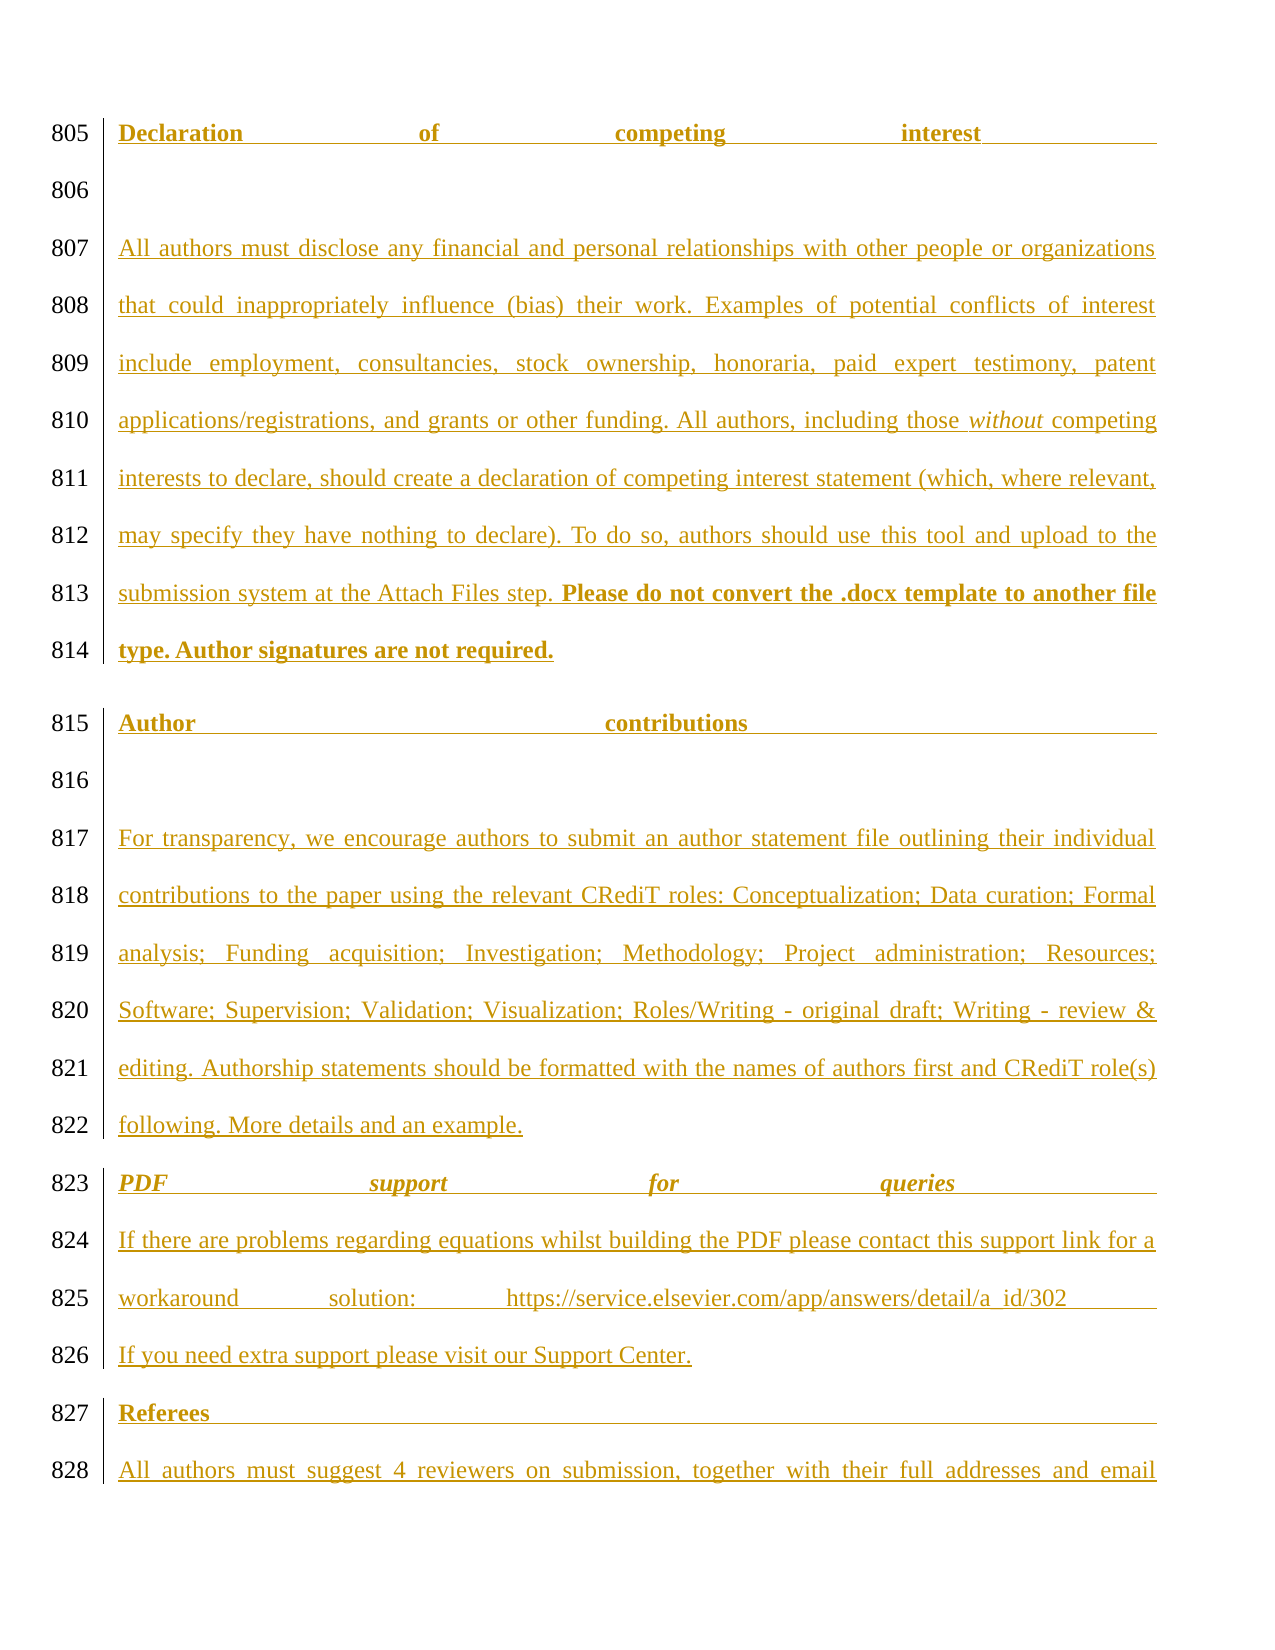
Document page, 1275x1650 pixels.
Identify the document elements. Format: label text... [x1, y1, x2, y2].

text PDF support for queries [118, 1168, 1157, 1193]
text If there are problems regarding equations whilst building the PDF please contact this support link for a workaround solution: https://service.elsevier.com/app/answers/detail/a_id/302 [118, 1194, 1157, 1308]
text If you need extra support please visit our Support Center. [118, 1309, 1157, 1369]
text All authors must suggest 4 reviewers on submission, together with their full addresses and email [118, 1424, 1157, 1480]
text interests to declare, should create a declaration of competing interest statement (which, where relevant, may specify they have nothing to declare). To do so, authors should use this tool and upload to the [118, 432, 1157, 546]
text Referees [118, 1398, 1157, 1423]
text Declaration of competing interest [118, 118, 1157, 143]
text following. More details and an example. [118, 1079, 1157, 1139]
text submission system at the Attach Files step. Please do not convert the .docx template to another file [118, 547, 1157, 603]
text All authors must disclose any financial and personal relationships with other people or organizations that could inappropriately influence (bias) their work. Examples of potential conflicts of interest include employment, consultancies, stock ownership, honoraria, paid expert testimony, patent applications/registrations, and grants or other funding. All authors, including those without competing [118, 144, 1157, 431]
text Author contributions [118, 708, 1157, 733]
text type. Author signatures are not required. [118, 604, 1157, 664]
text editing. Authorship statements should be formatted with the names of authors first and CRediT role(s) [118, 1022, 1157, 1078]
text For transparency, we encourage authors to submit an author statement file outlining their individual contributions to the paper using the relevant CRediT roles: Conceptualization; Data curation; Formal analysis; Funding acquisition; Investigation; Methodology; Project administration; Resources; [118, 734, 1157, 963]
text Software; Supervision; Validation; Visualization; Roles/Writing - original draft; Writing - review & [118, 964, 1157, 1020]
